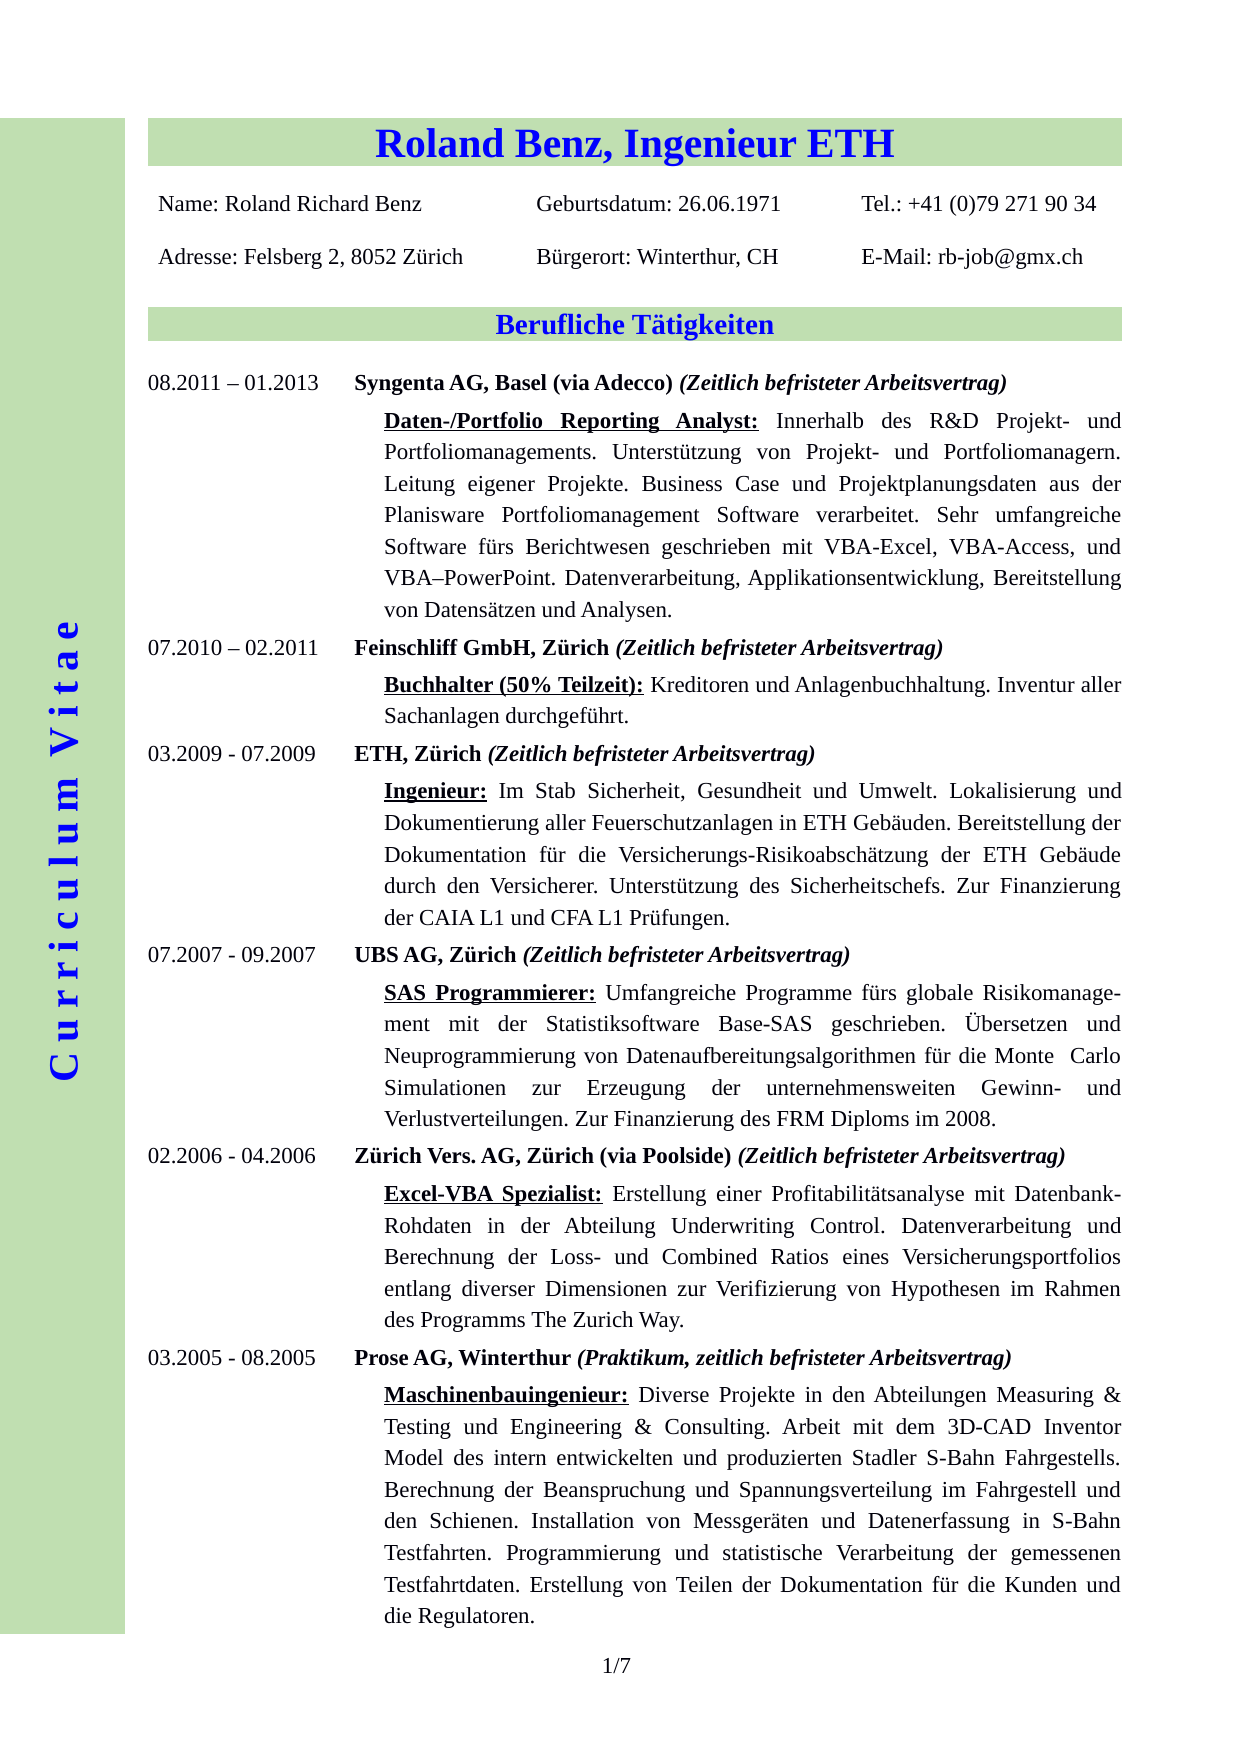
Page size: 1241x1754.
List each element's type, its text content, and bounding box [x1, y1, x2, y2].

text 07.2010 – 02.2011 Feinschliff GmbH, Zürich (Zeitlich befristeter Arbeitsvertrag) [148, 633, 1122, 660]
text 08.2011 – 01.2013 Syngenta AG, Basel (via Adecco) (Zeitlich befristeter Arbeitsvertrag) [148, 369, 1122, 396]
text Ingenieur: Im Stab Sicherheit, Gesundheit und Umwelt. Lokalisierung und Dokumentierung aller Feuerschutzanlagen in ETH Gebäuden. Bereitstellung der Dokumentation für die Versicherungs-Risikoabschätzung der ETH Gebäude durch den Versicherer. Unterstützung des Sicherheitschefs. Zur Finanzierung der CAIA L1 und CFA L1 Prüfungen. [384, 778, 1122, 930]
text Excel-VBA Spezialist: Erstellung einer Profitabilitätsanalyse mit Datenbank-Rohdaten in der Abteilung Underwriting Control. Datenverarbeitung und Berechnung der Loss- und Combined Ratios eines Versicherungsportfolios entlang diverser Dimensionen zur Verifizierung von Hypothesen im Rahmen des Programms The Zurich Way. [384, 1180, 1122, 1333]
table_header Name: Roland Richard Benz Adresse: Felsberg 2, 8052 Zürich [147, 190, 526, 269]
text Berufliche Tätigkeiten [148, 307, 1122, 341]
text 02.2006 - 04.2006 Zürich Vers. AG, Zürich (via Poolside) (Zeitlich befristeter Arbeitsvertrag) [148, 1143, 1122, 1169]
text 03.2005 - 08.2005 Prose AG, Winterthur (Praktikum, zeitlich befristeter Arbeitsvertrag) [148, 1344, 1122, 1370]
text 07.2007 - 09.2007 UBS AG, Zürich (Zeitlich befristeter Arbeitsvertrag) [148, 941, 1122, 968]
text Maschinenbauingenieur: Diverse Projekte in den Abteilungen Measuring & Testing und Engineering & Consulting. Arbeit mit dem 3D-CAD Inventor Model des intern entwickelten und produzierten Stadler S-Bahn Fahrgestells. Berechnung der Beanspruchung und Spannungsverteilung im Fahrgestell und den Schienen. Installation von Messgeräten und Datenerfassung in S-Bahn Testfahrten. Programmierung und statistische Verarbeitung der gemessenen Testfahrtdaten. Erstellung von Teilen der Dokumentation für die Kunden und die Regulatoren. [384, 1381, 1122, 1629]
text Roland Benz, Ingenieur ETH [148, 118, 1122, 166]
table_header Tel.: +41 (0)79 271 90 34 E-Mail: rb-job@gmx.ch [850, 190, 1122, 269]
text Buchhalter (50% Teilzeit): Kreditoren und Anlagenbuchhaltung. Inventur aller Sachanlagen durchgeführt. [384, 671, 1122, 729]
text C u r r i c u l u m V i t a e [9, 611, 116, 1083]
table_header Geburtsdatum: 26.06.1971 Bürgerort: Winterthur, CH [526, 190, 850, 269]
text 03.2009 - 07.2009 ETH, Zürich (Zeitlich befristeter Arbeitsvertrag) [148, 740, 1122, 766]
text Daten-/Portfolio Reporting Analyst: Innerhalb des R&D Projekt- und Portfoliomanagements. Unterstützung von Projekt- und Portfoliomanagern. Leitung eigener Projekte. Business Case und Projektplanungsdaten aus der Planisware Portfoliomanagement Software verarbeitet. Sehr umfangreiche Software fürs Berichtwesen geschrieben mit VBA-Excel, VBA-Access, und VBA–PowerPoint. Datenverarbeitung, Applikationsentwicklung, Bereitstellung von Datensätzen und Analysen. [384, 407, 1122, 622]
text SAS Programmierer: Umfangreiche Programme fürs globale Risikomanage-ment mit der Statistiksoftware Base-SAS geschrieben. Übersetzen und Neuprogrammierung von Datenaufbereitungsalgorithmen für die Monte Carlo Simulationen zur Erzeugung der unternehmensweiten Gewinn- und Verlustverteilungen. Zur Finanzierung des FRM Diploms im 2008. [384, 979, 1122, 1131]
